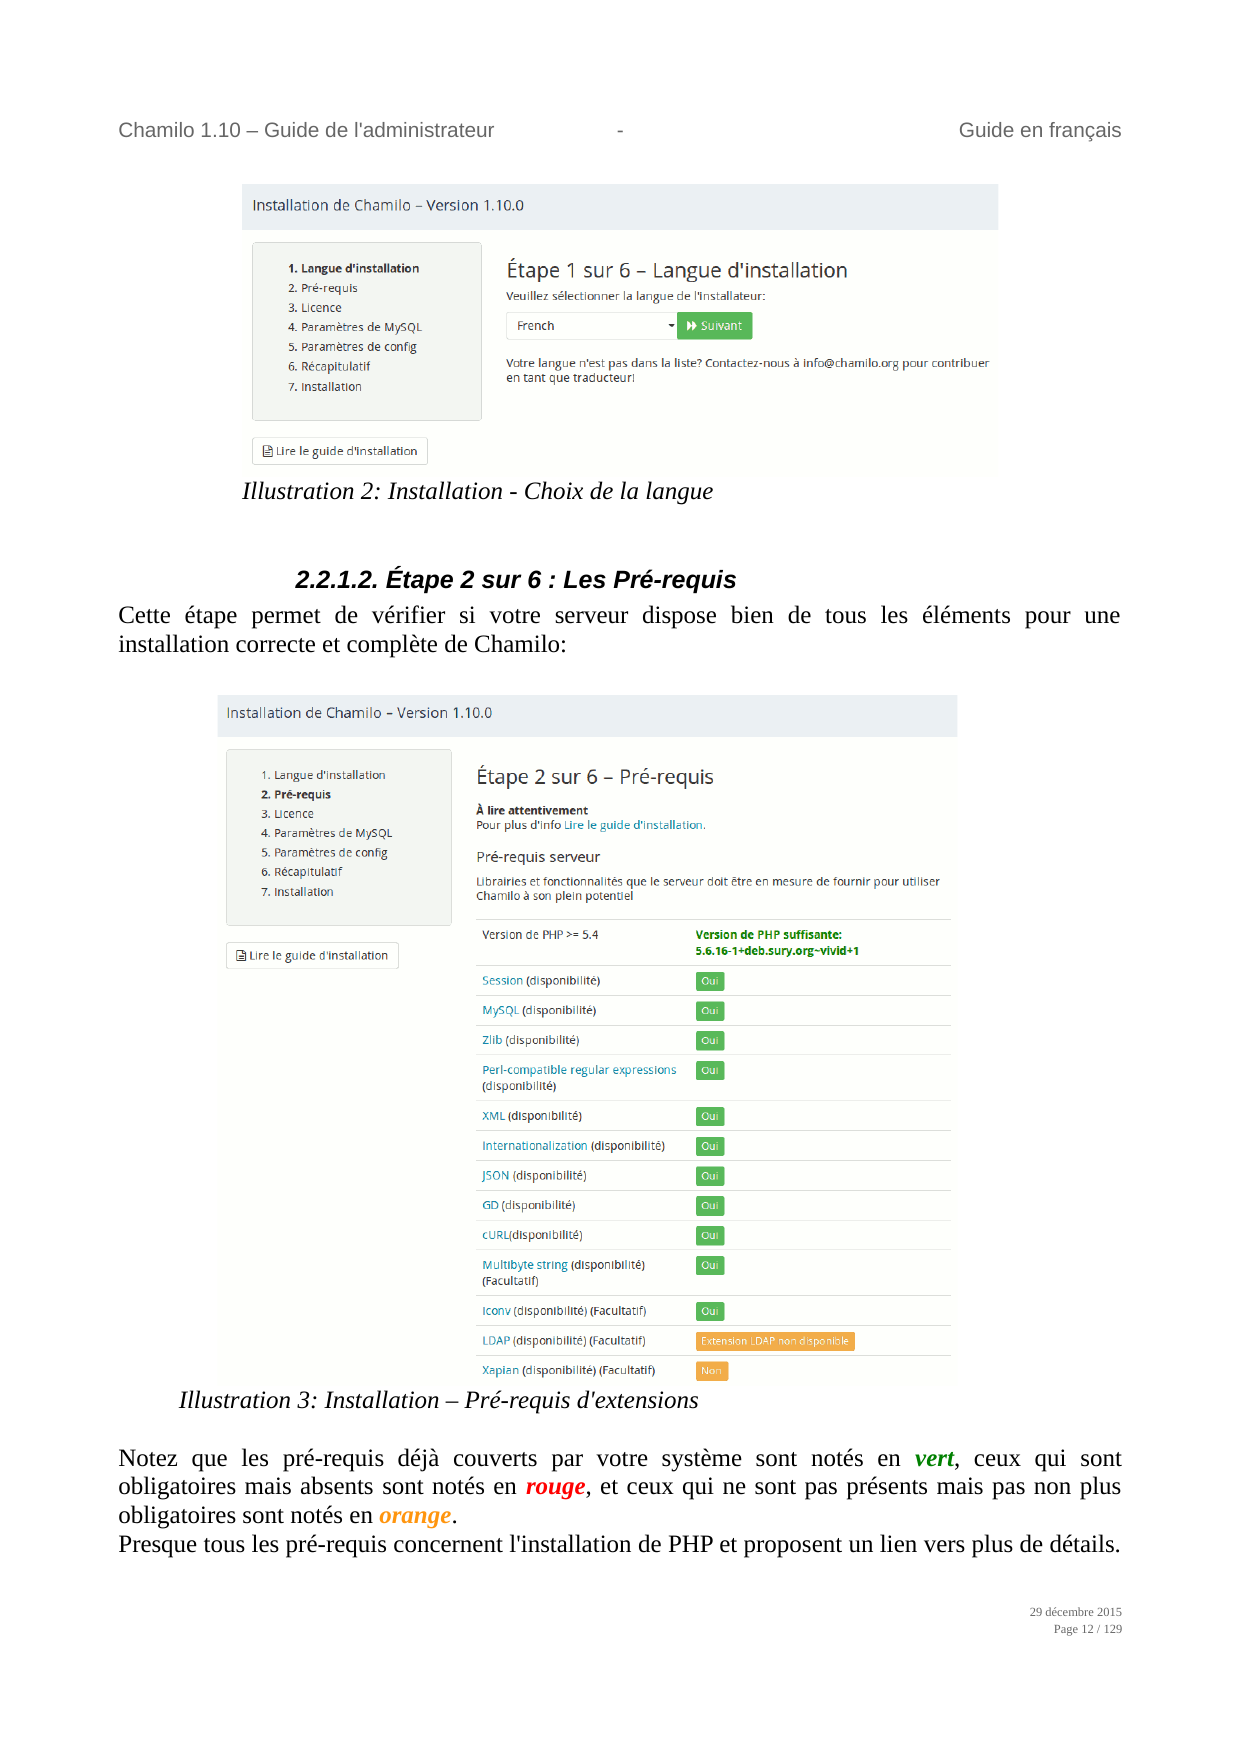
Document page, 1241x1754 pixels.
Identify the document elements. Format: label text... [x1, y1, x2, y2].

text Cette étape permet de vérifier si votre serveur dispose bien de tous les éléments pour une installation correcte et complète de Chamilo: [118, 600, 1122, 657]
text Illustration 3: Installation – Pré-requis d'extensions [178, 696, 1029, 1414]
subtitle Étape 2 sur 6 : Les Pré-requis [295, 565, 1122, 593]
text Illustration 2: Installation - Choix de la langue [242, 477, 998, 505]
picture [242, 184, 999, 477]
picture [217, 695, 958, 1386]
text Presque tous les pré-requis concernent l'installation de PHP et proposent un lien vers plus de détails. [118, 1529, 1122, 1558]
text Notez que les pré-requis déjà couverts par votre système sont notés en vert, ceux qui sont obligatoires mais absents sont notés en rouge, et ceux qui ne sont pas présents mais pas non plus obligatoires sont notés en orange. [118, 1443, 1122, 1529]
